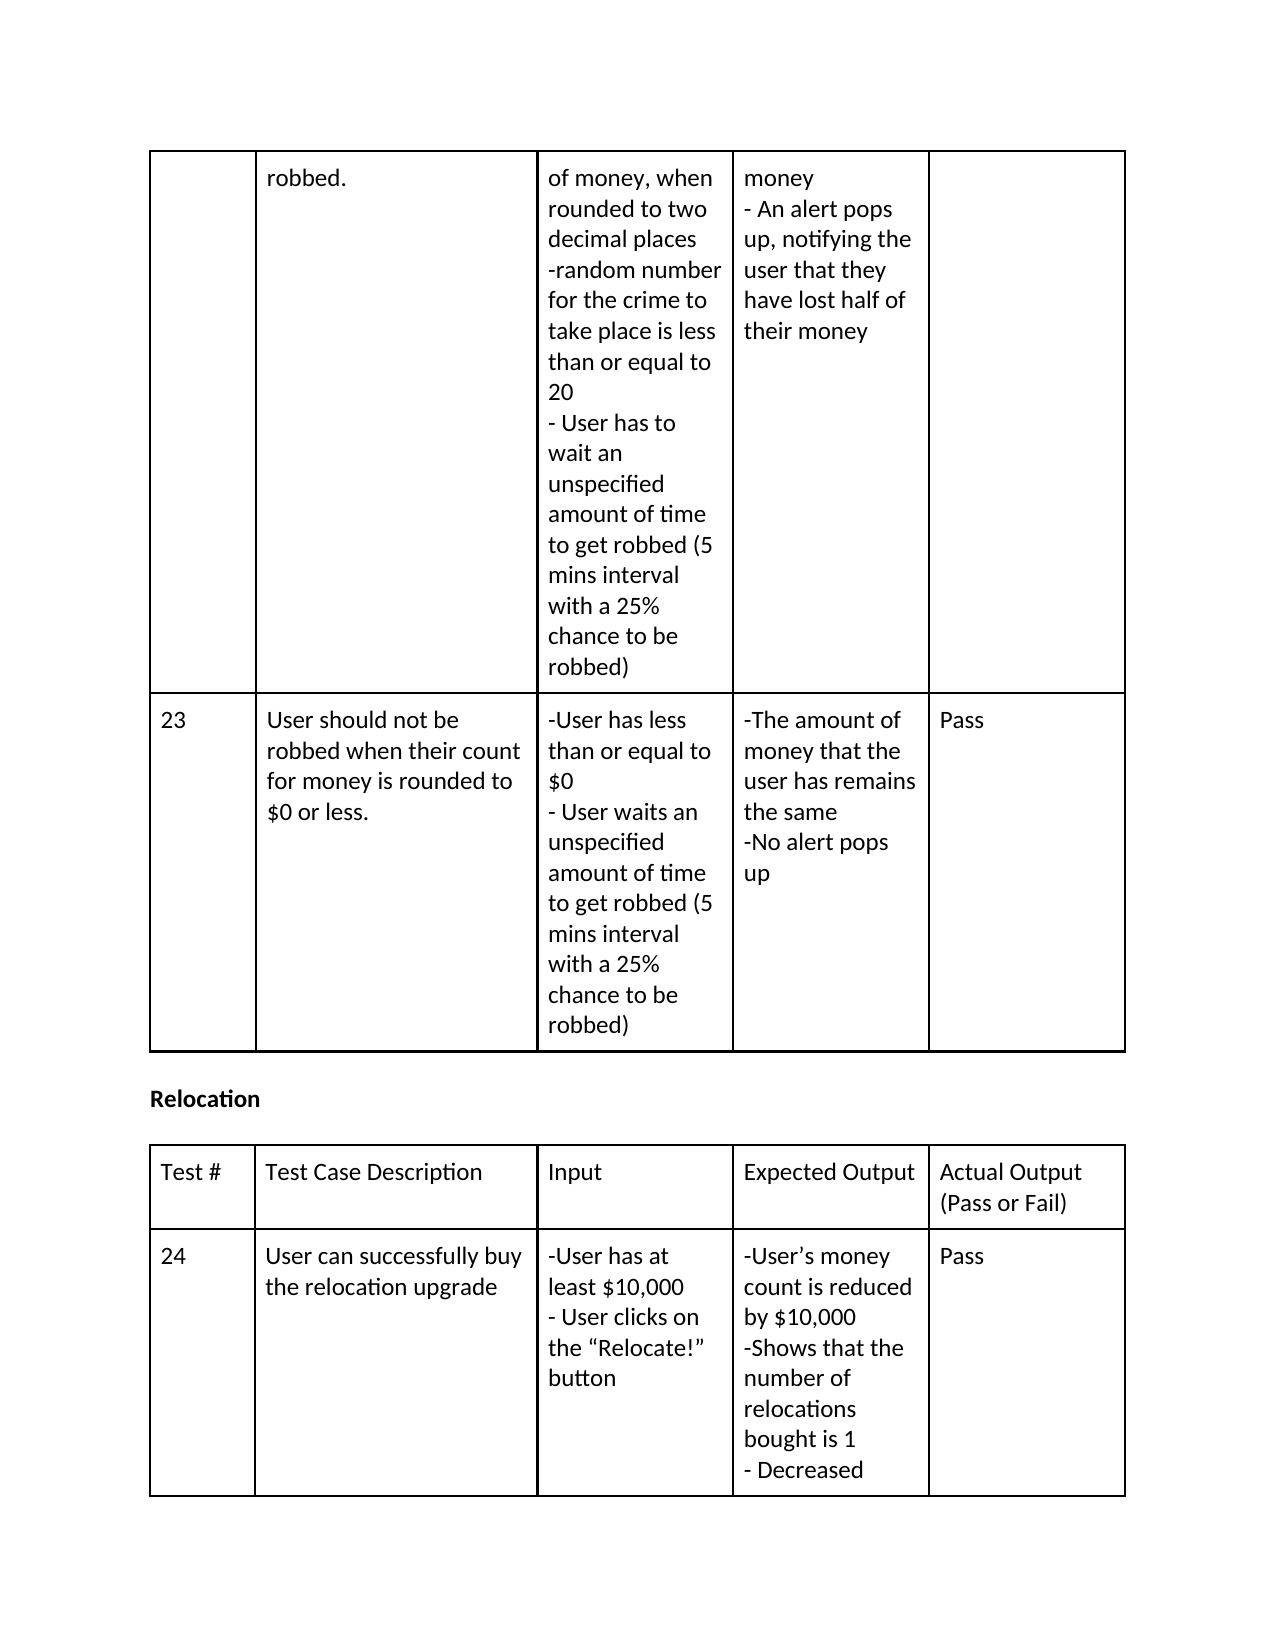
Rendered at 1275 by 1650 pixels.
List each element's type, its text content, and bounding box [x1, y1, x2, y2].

table_cell [930, 152, 1124, 692]
table_cell -User’s money count is reduced by $10,000 -Shows that the number of relocations bought is 1 - Decreased [734, 1230, 928, 1495]
table_cell Pass [930, 694, 1124, 1050]
table_cell 23 [151, 694, 255, 1050]
text Relocation [150, 1083, 1125, 1113]
table_cell Pass [930, 1230, 1124, 1495]
table_cell -User has less than or equal to $0 - User waits an unspecified amount of time to get robbed (5 mins interval with a 25% chance to be robbed) [539, 694, 732, 1050]
table_header Test # [151, 1146, 254, 1228]
table_cell [151, 152, 255, 692]
table_header Expected Output [734, 1146, 928, 1228]
table_cell money - An alert pops up, notifying the user that they have lost half of their money [734, 152, 928, 692]
table_cell User can successfully buy the relocation upgrade [256, 1230, 536, 1495]
table_header Actual Output (Pass or Fail) [930, 1146, 1124, 1228]
table_cell -User has at least $10,000 - User clicks on the “Relocate!” button [539, 1230, 732, 1495]
table_header Input [539, 1146, 732, 1228]
table_cell of money, when rounded to two decimal places -random number for the crime to take place is less than or equal to 20 - User has to wait an unspecified amount of time to get robbed (5 mins interval with a 25% chance to be robbed) [539, 152, 732, 692]
table_header Test Case Description [256, 1146, 536, 1228]
table_cell -The amount of money that the user has remains the same -No alert pops up [734, 694, 928, 1050]
table_cell 24 [151, 1230, 254, 1495]
table_cell robbed. [257, 152, 536, 692]
table_cell User should not be robbed when their count for money is rounded to $0 or less. [257, 694, 536, 1050]
